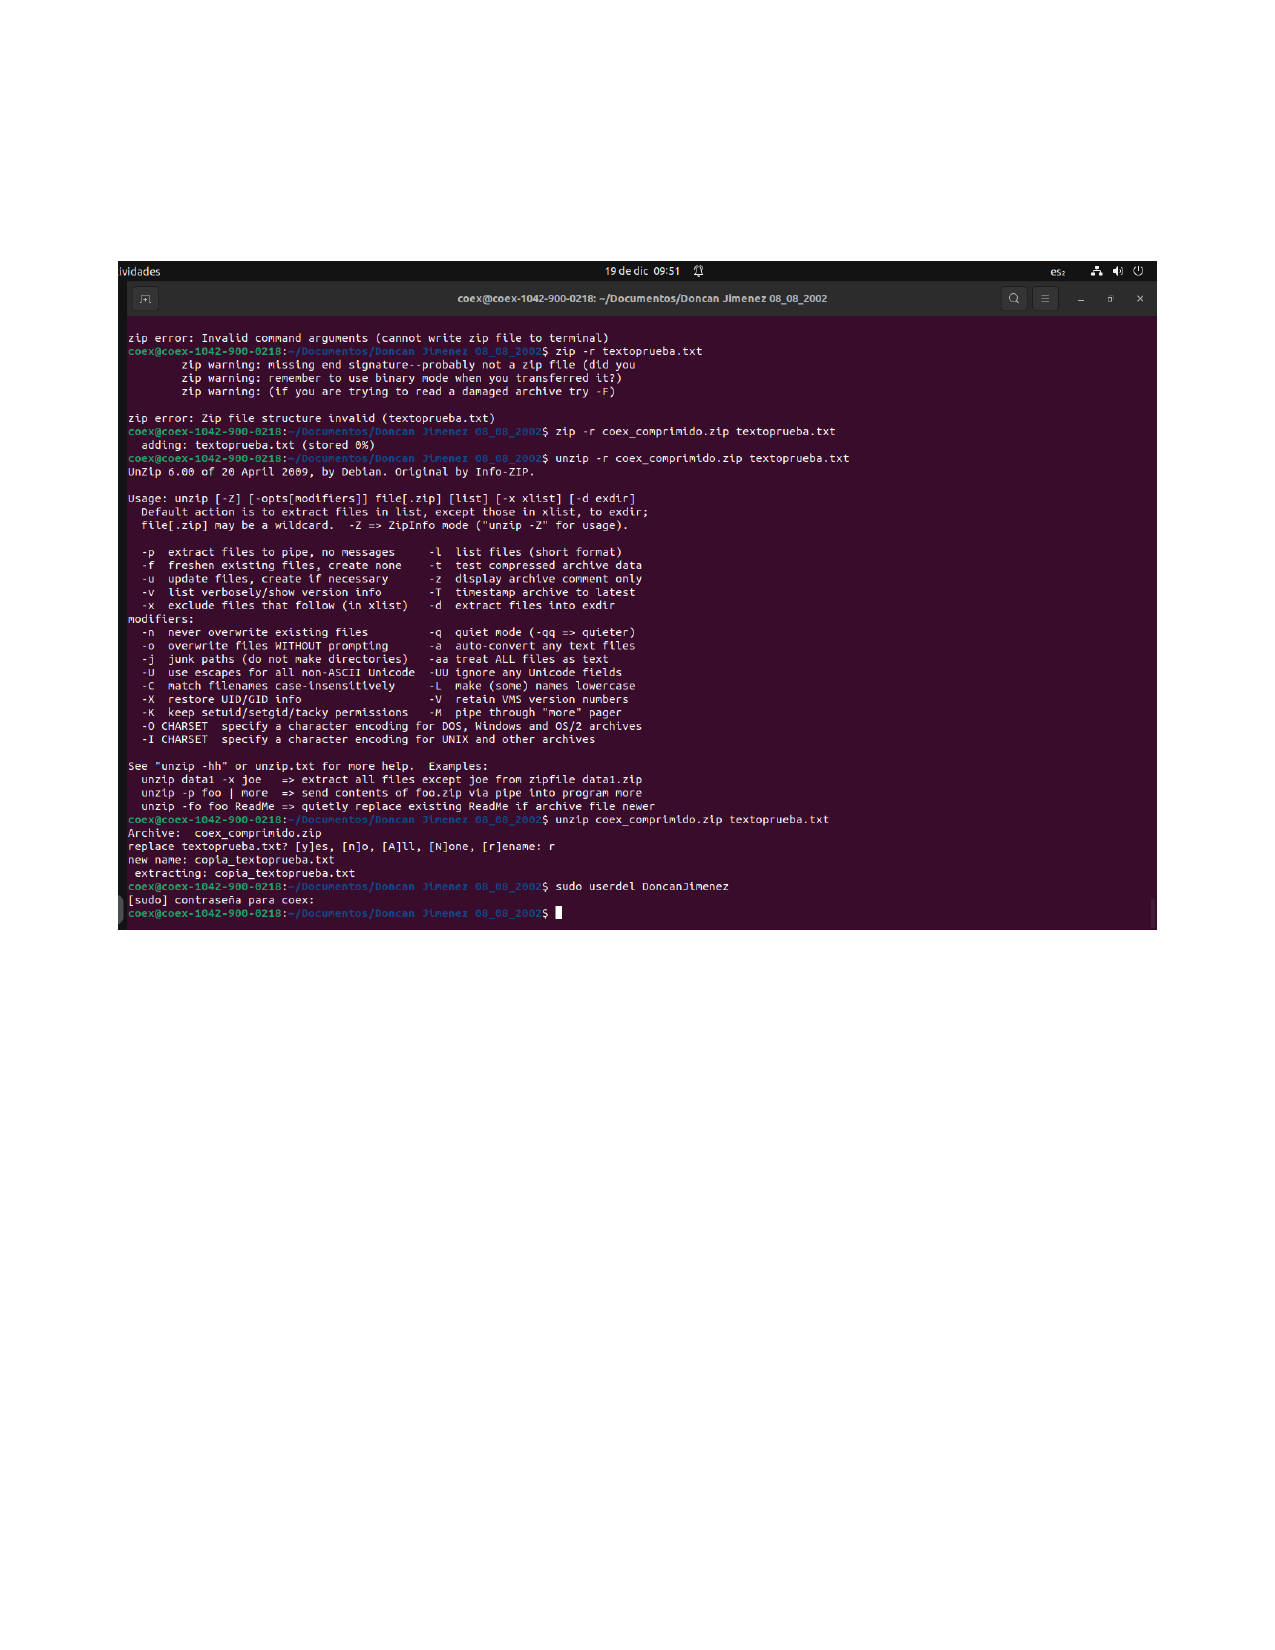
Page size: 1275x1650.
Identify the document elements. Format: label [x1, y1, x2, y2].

picture [118, 261, 1157, 930]
